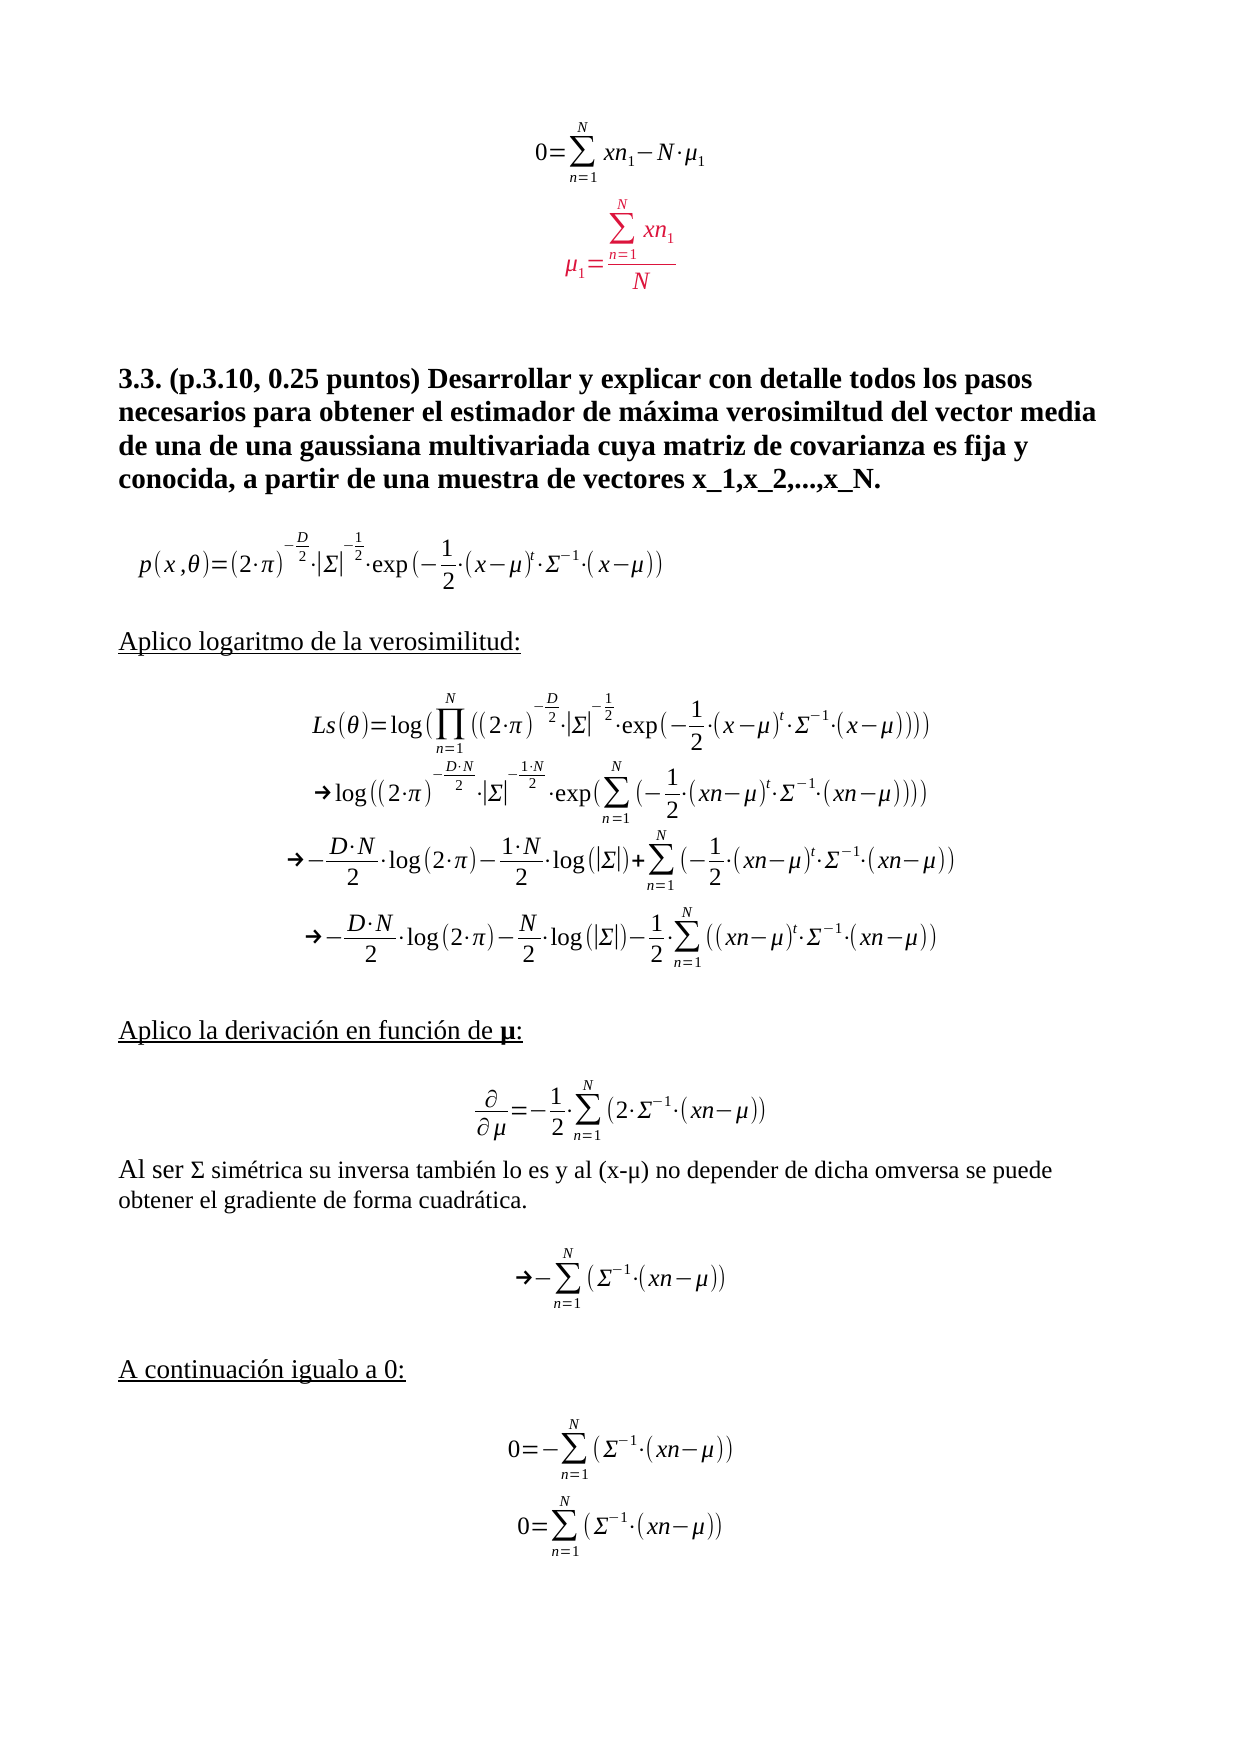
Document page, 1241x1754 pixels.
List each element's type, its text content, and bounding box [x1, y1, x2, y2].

text Aplico la derivación en función de μ: [118, 1014, 1122, 1045]
text 3.3. (p.3.10, 0.25 puntos) Desarrollar y explicar con detalle todos los pasos necesarios para obtener el estimador de máxima verosimiltud del vector media de una de una gaussiana multivariada cuya matriz de covarianza es fija y conocida, a partir de una muestra de vectores x_1,x_2,...,x_N. [118, 361, 1122, 495]
text A continuación igualo a 0: [118, 1353, 1122, 1384]
text Al ser Σ simétrica su inversa también lo es y al (x-μ) no depender de dicha omversa se puede obtener el gradiente de forma cuadrática. [118, 1154, 1122, 1213]
text Aplico logaritmo de la verosimilitud: [118, 625, 1122, 657]
